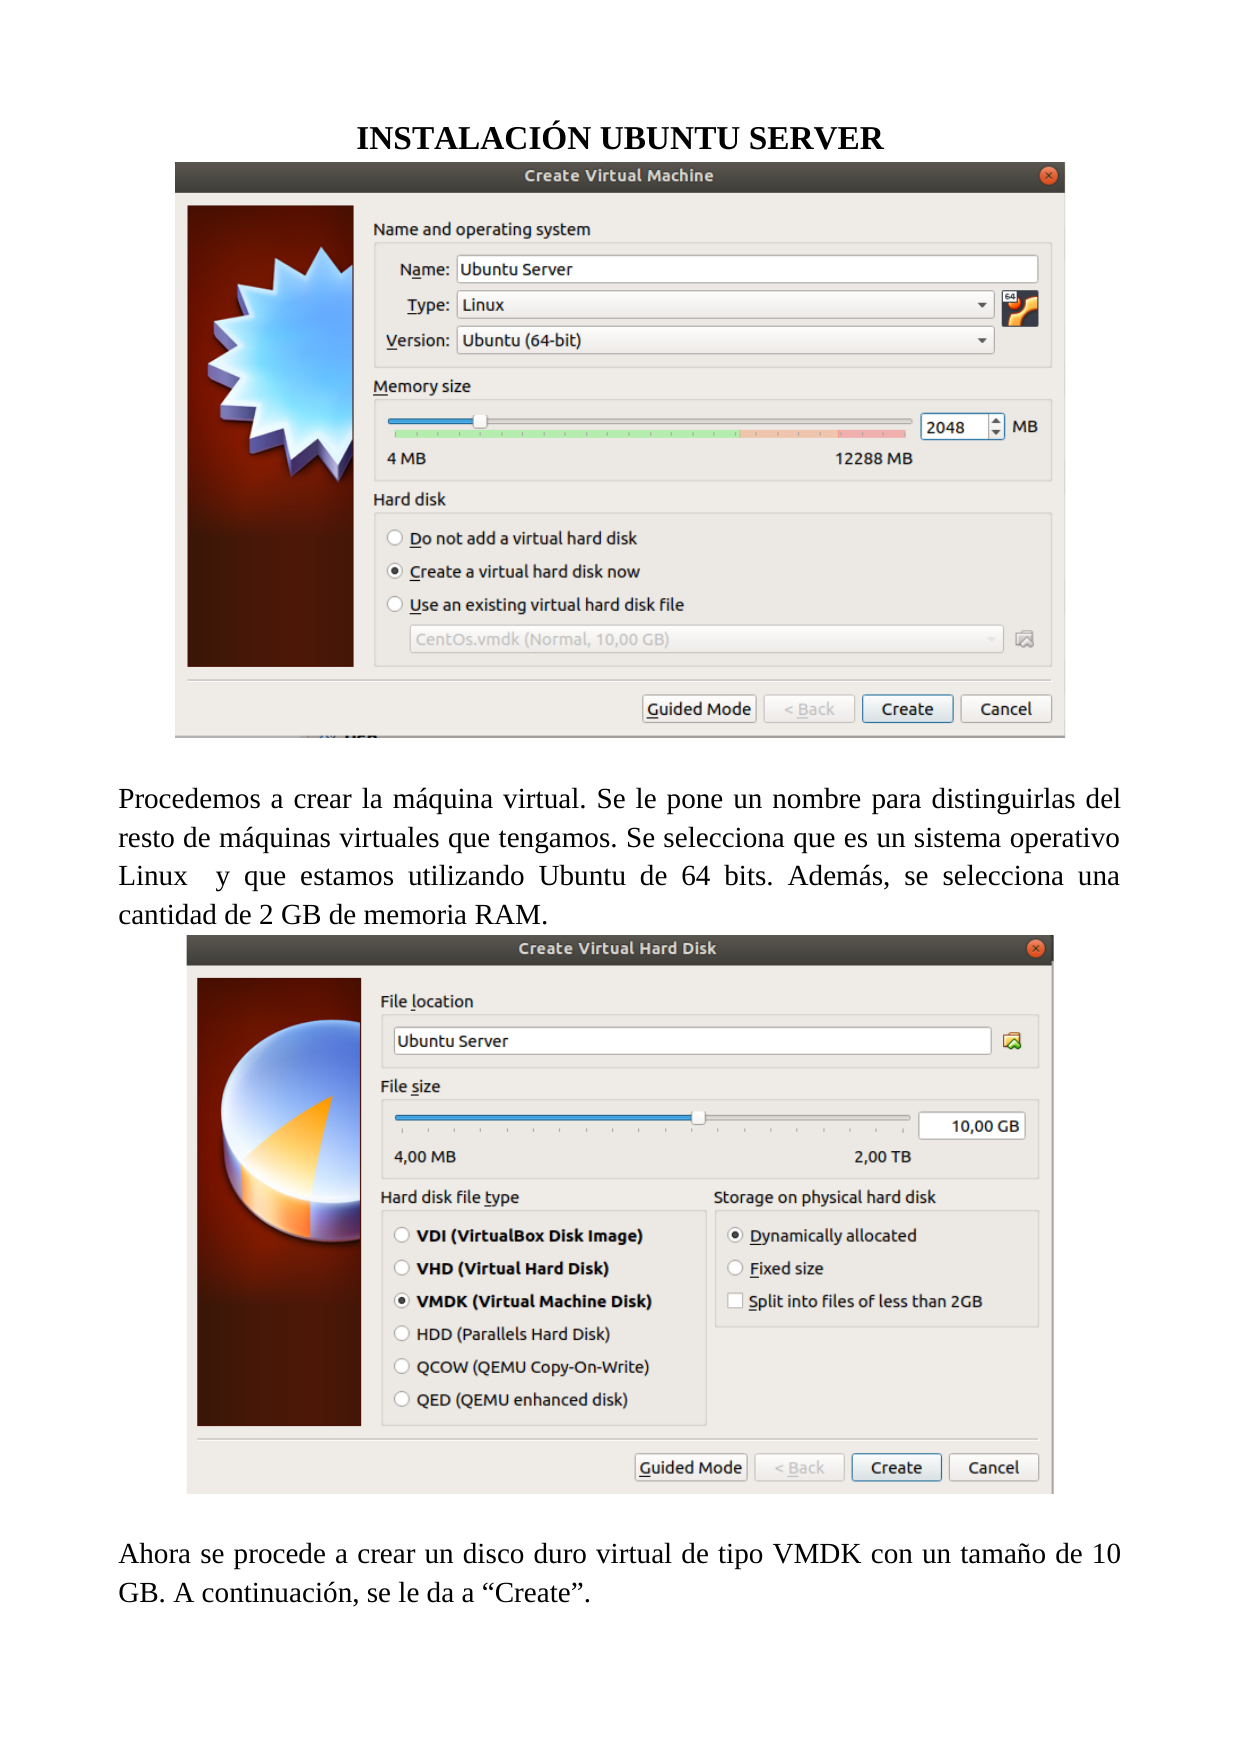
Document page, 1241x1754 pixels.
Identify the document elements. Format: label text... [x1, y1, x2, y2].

picture [186, 935, 1054, 1494]
text INSTALACIÓN UBUNTU SERVER [118, 118, 1122, 156]
picture [175, 162, 1066, 738]
text Procedemos a crear la máquina virtual. Se le pone un nombre para distinguirlas del resto de máquinas virtuales que tengamos. Se selecciona que es un sistema operativo Linux y que estamos utilizando Ubuntu de 64 bits. Además, se selecciona una cantidad de 2 GB de memoria RAM. [118, 781, 1122, 931]
text Ahora se procede a crear un disco duro virtual de tipo VMDK con un tamaño de 10 GB. A continuación, se le da a “Create”. [118, 1537, 1122, 1609]
